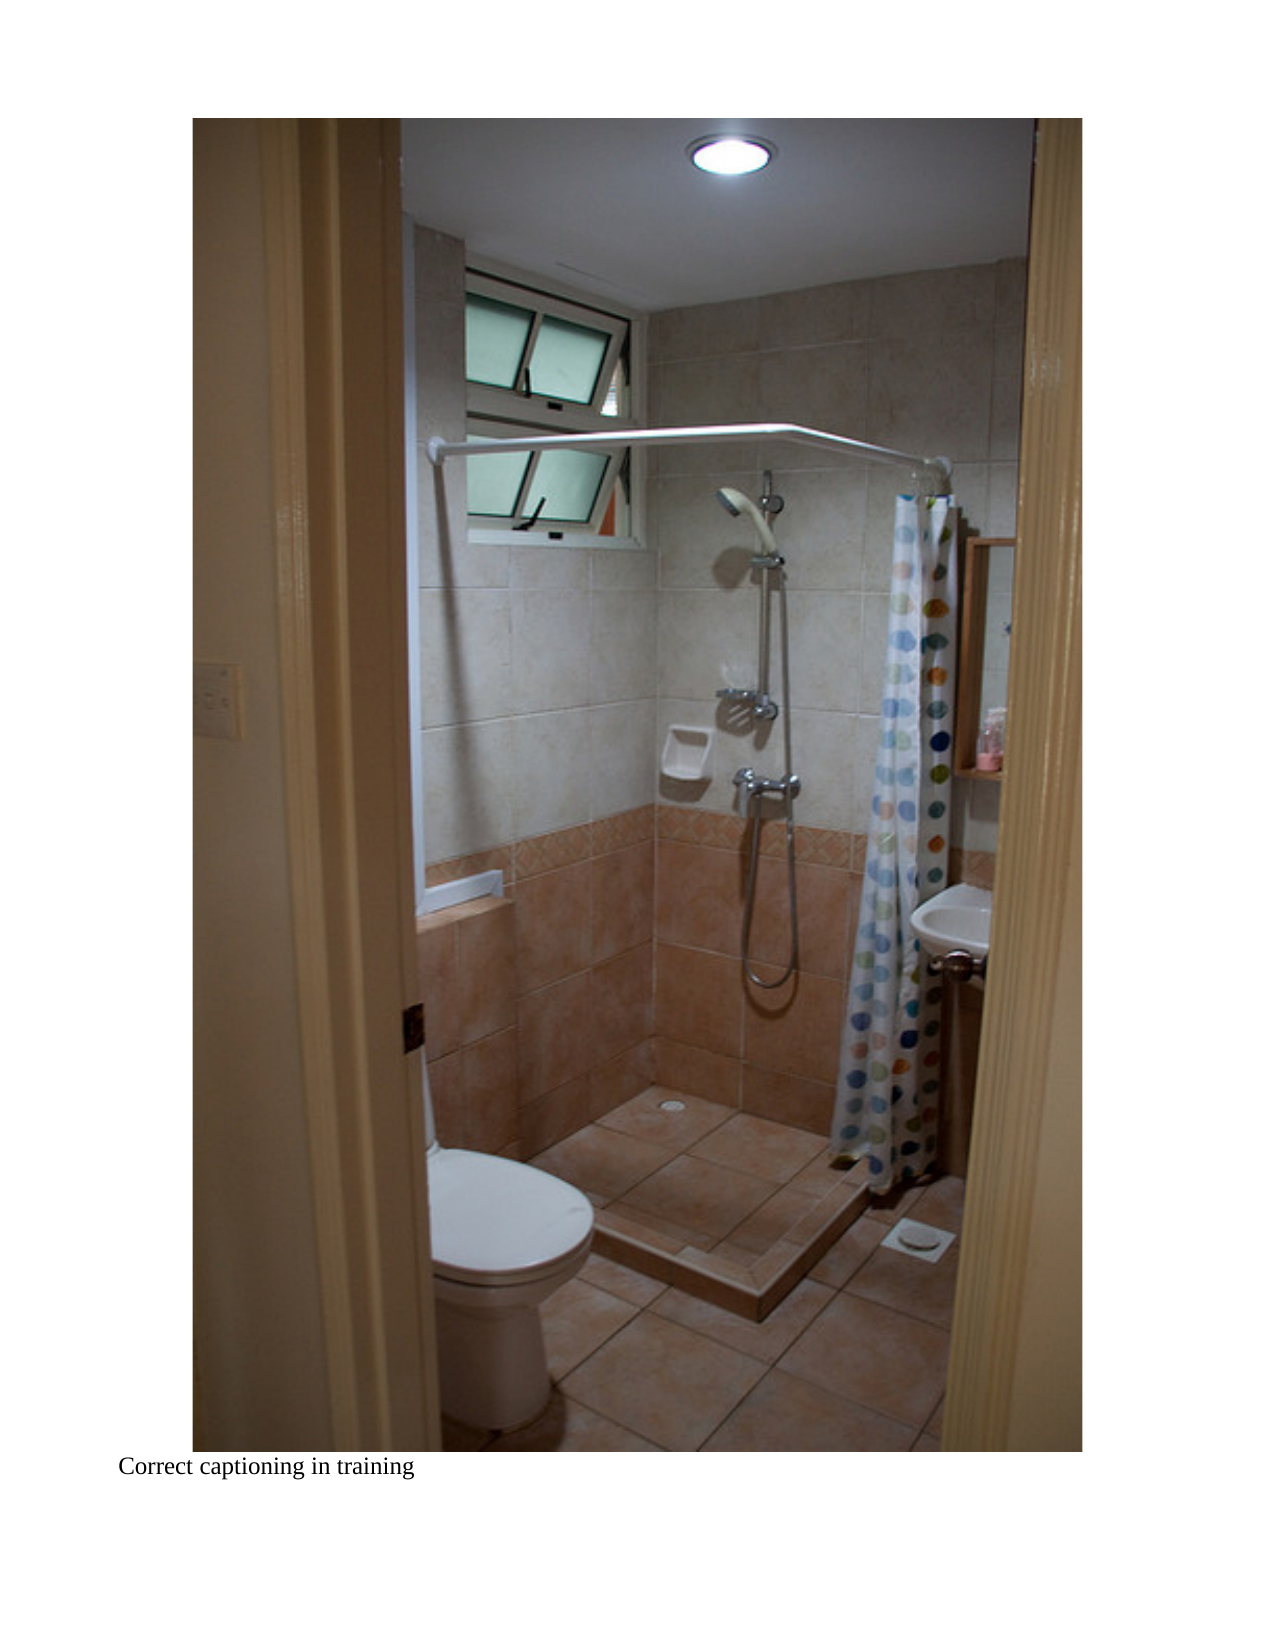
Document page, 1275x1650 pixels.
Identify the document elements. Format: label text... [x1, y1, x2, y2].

text Correct captioning in training [118, 118, 1157, 1480]
picture [192, 118, 1083, 1452]
